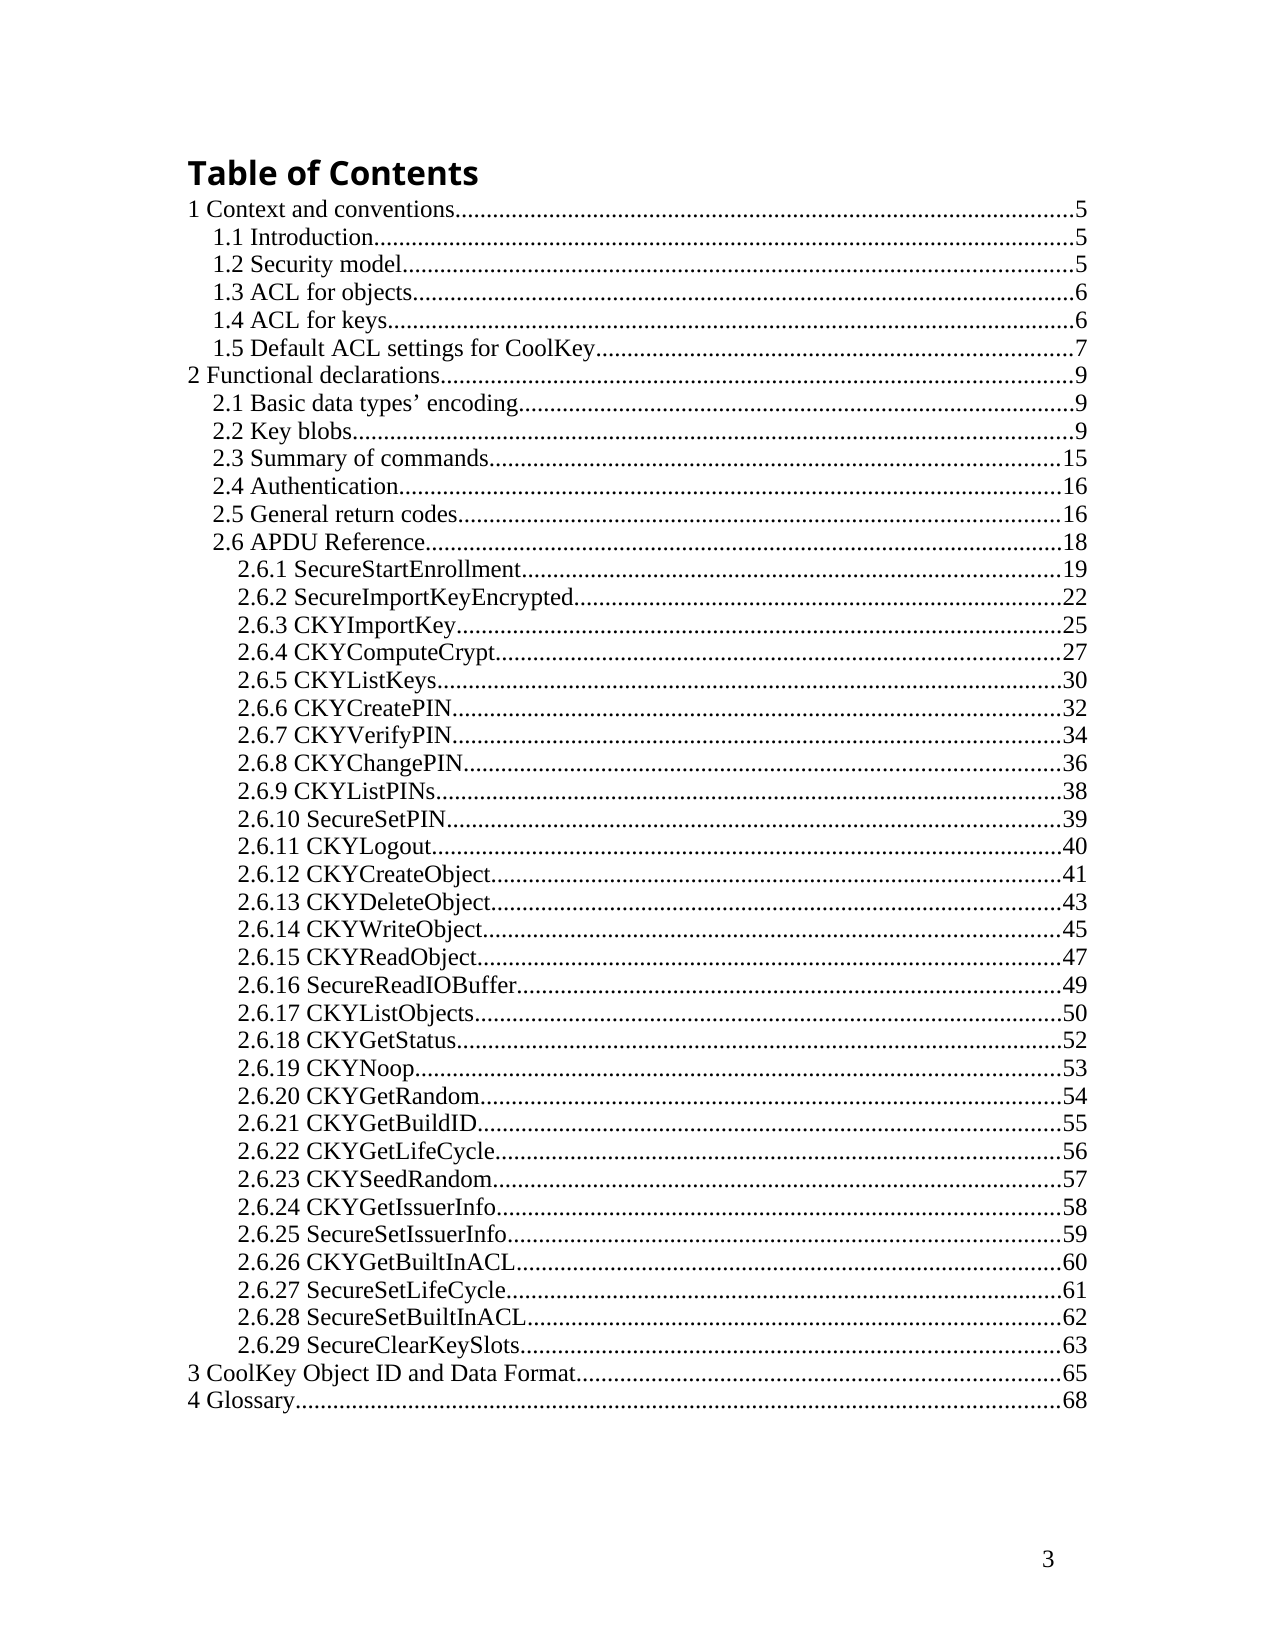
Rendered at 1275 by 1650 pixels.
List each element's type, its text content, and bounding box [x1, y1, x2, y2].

text 2.6.18 CKYGetStatus 52 [237, 1026, 1087, 1054]
text 2.4 Authentication 16 [212, 472, 1087, 500]
text 1.5 Default ACL settings for CoolKey 7 [212, 334, 1087, 361]
text 2.6.2 SecureImportKeyEncrypted 22 [237, 583, 1087, 611]
text 2.6.29 SecureClearKeySlots 63 [237, 1331, 1087, 1359]
text 1.2 Security model 5 [212, 251, 1087, 278]
text 2.6.14 CKYWriteObject 45 [237, 916, 1087, 943]
text 2.6.10 SecureSetPIN 39 [237, 805, 1087, 832]
text 2.6.8 CKYChangePIN 36 [237, 749, 1087, 777]
text 2.6.1 SecureStartEnrollment 19 [237, 555, 1087, 583]
text 2.6.21 CKYGetBuildID 55 [237, 1109, 1087, 1137]
text 2.2 Key blobs 9 [212, 417, 1087, 444]
text 2.6.27 SecureSetLifeCycle 61 [237, 1276, 1087, 1303]
text 2.1 Basic data types’ encoding 9 [212, 389, 1087, 417]
text 2.6.20 CKYGetRandom 54 [237, 1082, 1087, 1109]
text 1.4 ACL for keys 6 [212, 306, 1087, 334]
text 2.6.25 SecureSetIssuerInfo 59 [237, 1220, 1087, 1248]
text 2.6.16 SecureReadIOBuffer 49 [237, 971, 1087, 999]
text 4 Glossary 68 [187, 1387, 1087, 1414]
text 2.6.22 CKYGetLifeCycle 56 [237, 1137, 1087, 1165]
text 2.6.15 CKYReadObject 47 [237, 943, 1087, 971]
text 2.6 APDU Reference 18 [212, 528, 1087, 555]
text 2.6.23 CKYSeedRandom 57 [237, 1165, 1087, 1193]
text 2.6.17 CKYListObjects 50 [237, 999, 1087, 1026]
text 1.1 Introduction 5 [212, 223, 1087, 251]
text 2.6.19 CKYNoop 53 [237, 1054, 1087, 1082]
text 2.6.26 CKYGetBuiltInACL 60 [237, 1248, 1087, 1276]
text 2.6.6 CKYCreatePIN 32 [237, 694, 1087, 722]
text 2.6.7 CKYVerifyPIN 34 [237, 722, 1087, 749]
text 2.3 Summary of commands 15 [212, 444, 1087, 472]
text 2.6.3 CKYImportKey 25 [237, 611, 1087, 638]
text 2.5 General return codes 16 [212, 500, 1087, 528]
text 2 Functional declarations 9 [187, 361, 1087, 389]
text 2.6.13 CKYDeleteObject 43 [237, 888, 1087, 916]
text 2.6.4 CKYComputeCrypt 27 [237, 638, 1087, 666]
text 2.6.11 CKYLogout 40 [237, 832, 1087, 860]
text 3 CoolKey Object ID and Data Format 65 [187, 1359, 1087, 1387]
text 1.3 ACL for objects 6 [212, 278, 1087, 306]
text Table of Contents [187, 150, 1087, 195]
text 2.6.24 CKYGetIssuerInfo 58 [237, 1193, 1087, 1220]
text 2.6.12 CKYCreateObject 41 [237, 860, 1087, 888]
text 1 Context and conventions 5 [187, 195, 1087, 223]
text 2.6.5 CKYListKeys 30 [237, 666, 1087, 694]
text 2.6.9 CKYListPINs 38 [237, 777, 1087, 805]
text 2.6.28 SecureSetBuiltInACL 62 [237, 1303, 1087, 1331]
